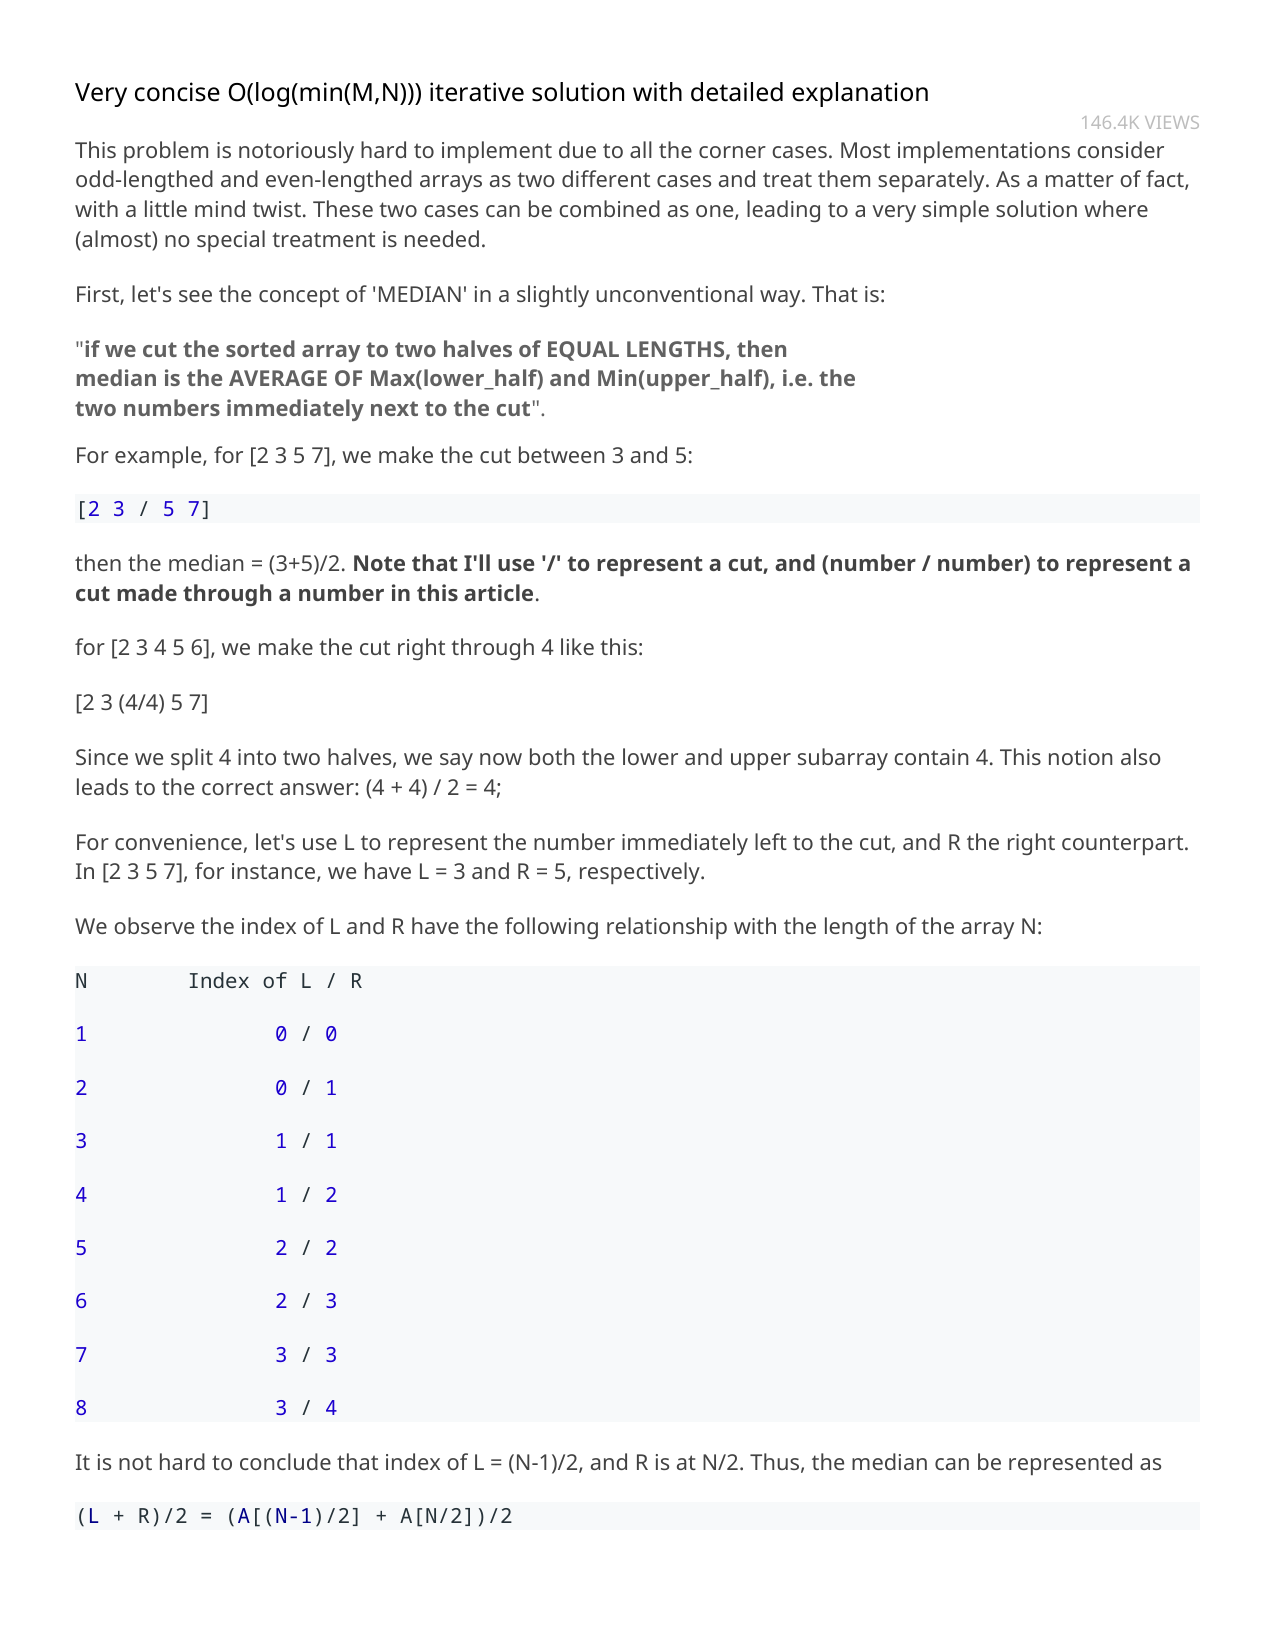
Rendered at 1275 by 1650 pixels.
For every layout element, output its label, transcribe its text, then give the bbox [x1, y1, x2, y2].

text Since we split 4 into two halves, we say now both the lower and upper subarray contain 4. This notion also leads to the correct answer: (4 + 4) / 2 = 4; [75, 742, 1200, 802]
text This problem is notoriously hard to implement due to all the corner cases. Most implementations consider odd-lengthed and even-lengthed arrays as two different cases and treat them separately. As a matter of fact, with a little mind twist. These two cases can be combined as one, leading to a very simple solution where (almost) no special treatment is needed. [75, 134, 1200, 254]
text 146.4K VIEWS [75, 109, 1200, 134]
text 6 2 / 3 [75, 1287, 1200, 1315]
text [2 3 (4/4) 5 7] [75, 687, 1200, 717]
text 8 3 / 4 [75, 1393, 1200, 1422]
text N Index of L / R [75, 966, 1200, 994]
text 3 1 / 1 [75, 1126, 1200, 1155]
text 2 0 / 1 [75, 1073, 1200, 1101]
text 5 2 / 2 [75, 1233, 1200, 1262]
text for [2 3 4 5 6], we make the cut right through 4 like this: [75, 632, 1200, 662]
text 4 1 / 2 [75, 1180, 1200, 1208]
text (L + R)/2 = (A[(N-1)/2] + A[N/2])/2 [75, 1502, 1200, 1530]
subtitle Very concise O(log(min(M,N))) iterative solution with detailed explanation [75, 75, 1200, 109]
text then the median = (3+5)/2. Note that I'll use '/' to represent a cut, and (number / number) to represent a cut made through a number in this article. [75, 548, 1200, 607]
text For convenience, let's use L to represent the number immediately left to the cut, and R the right counterpart. In [2 3 5 7], for instance, we have L = 3 and R = 5, respectively. [75, 827, 1200, 886]
text 1 0 / 0 [75, 1019, 1200, 1048]
text 7 3 / 3 [75, 1340, 1200, 1368]
text It is not hard to conclude that index of L = (N-1)/2, and R is at N/2. Thus, the median can be represented as [75, 1447, 1200, 1477]
text For example, for [2 3 5 7], we make the cut between 3 and 5: [75, 439, 1200, 469]
text [2 3 / 5 7] [75, 494, 1200, 523]
text "if we cut the sorted array to two halves of EQUAL LENGTHS, then median is the AVERAGE OF Max(lower_half) and Min(upper_half), i.e. the two numbers immediately next to the cut". [75, 333, 1200, 423]
text First, let's see the concept of 'MEDIAN' in a slightly unconventional way. That is: [75, 279, 1200, 308]
text We observe the index of L and R have the following relationship with the length of the array N: [75, 911, 1200, 941]
